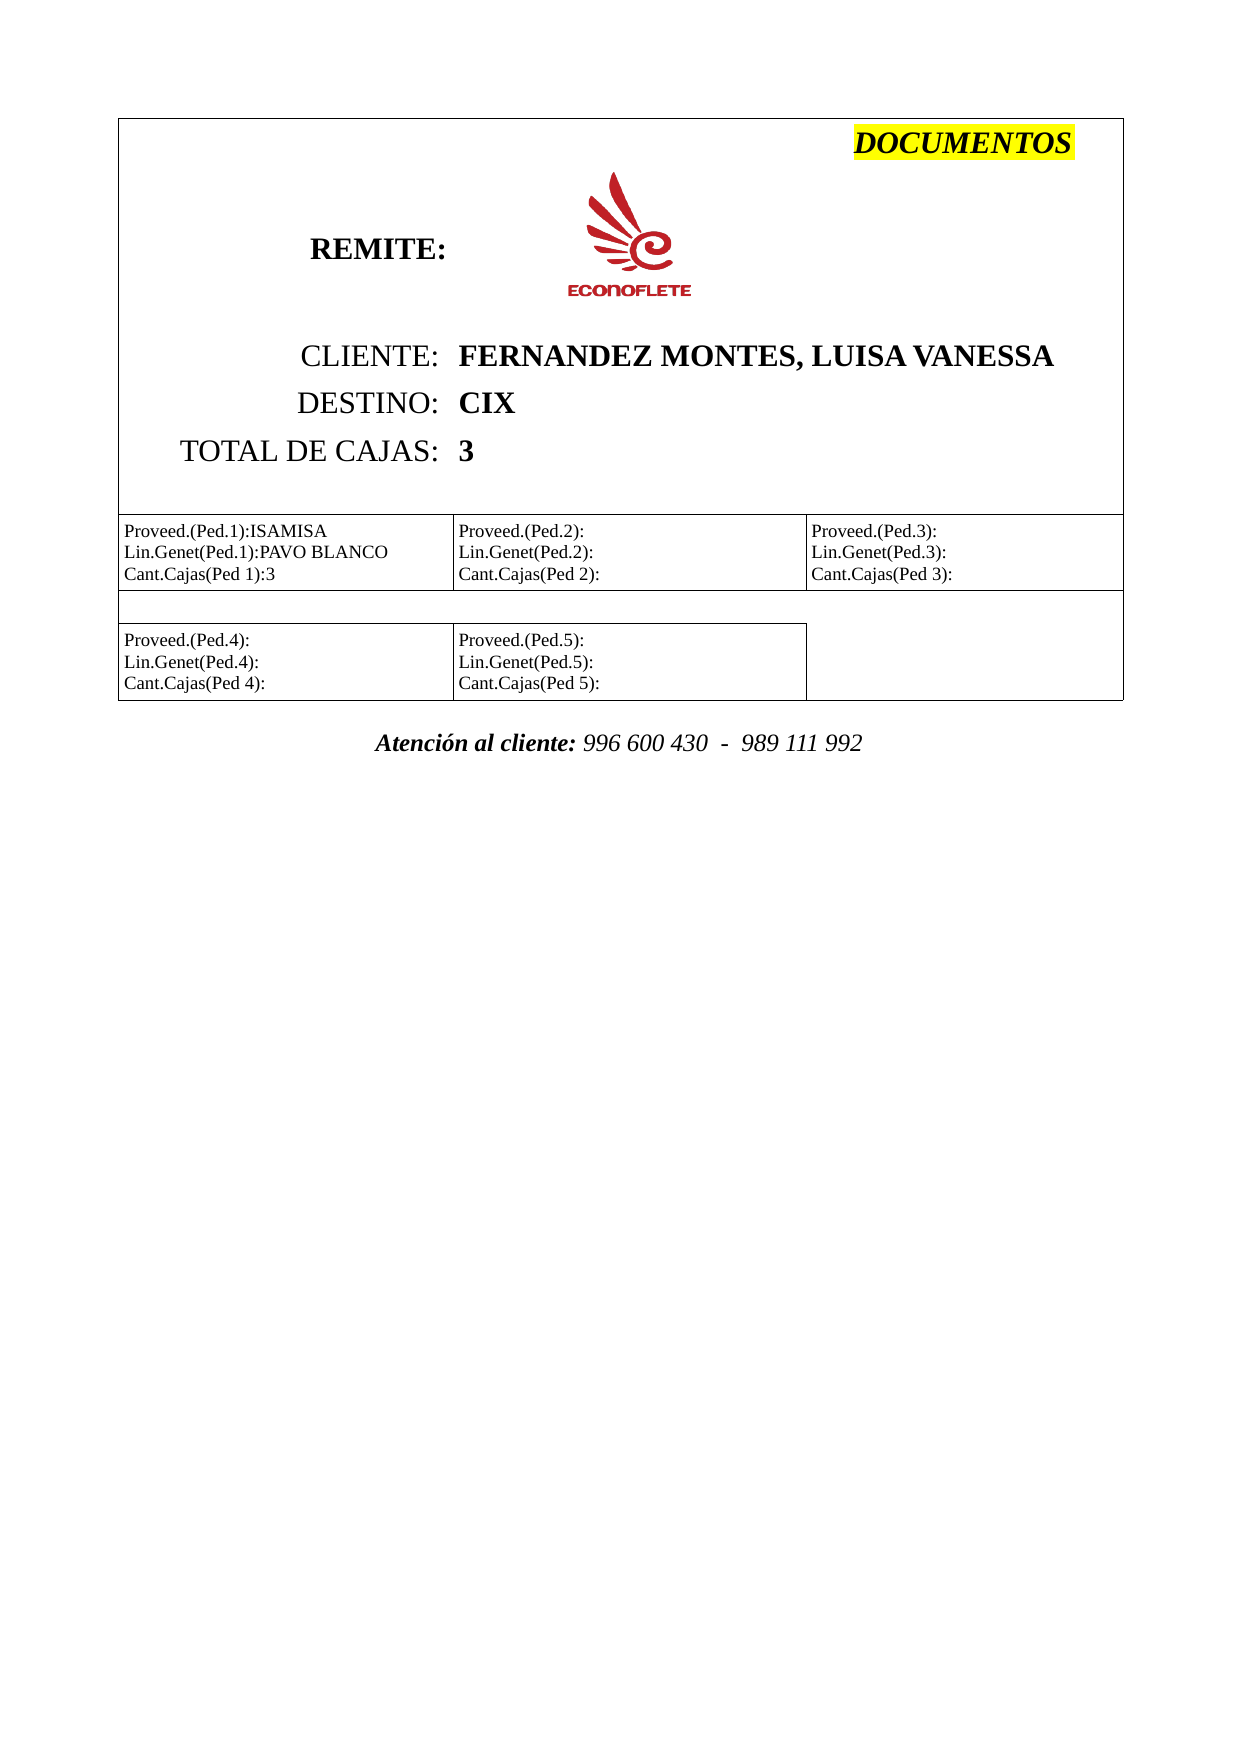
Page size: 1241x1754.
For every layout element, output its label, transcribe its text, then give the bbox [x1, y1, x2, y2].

table_cell CIX [453, 379, 806, 426]
table_cell CLIENTE: [119, 332, 453, 379]
table_cell [806, 474, 1123, 514]
table_cell [806, 379, 1123, 426]
text Atención al cliente: 996 600 430 - 989 111 992 [118, 728, 1122, 757]
table_cell DESTINO: [119, 379, 453, 426]
table_cell [807, 623, 1123, 699]
table_cell [119, 591, 453, 623]
table_cell 3 [453, 426, 1123, 474]
table_header [453, 119, 806, 166]
table_cell [806, 591, 1123, 623]
table_cell FERNANDEZ MONTES, LUISA VANESSA [453, 332, 1123, 379]
table_cell Proveed.(Ped.1):ISAMISA Lin.Genet(Ped.1):PAVO BLANCO Cant.Cajas(Ped 1):3 [119, 515, 453, 590]
table_cell Proveed.(Ped.4): Lin.Genet(Ped.4): Cant.Cajas(Ped 4): [119, 624, 453, 699]
table_cell TOTAL DE CAJAS: [119, 426, 453, 474]
table_cell REMITE: [119, 166, 453, 332]
table_cell [453, 591, 806, 623]
table_cell [119, 474, 453, 514]
table_cell [806, 166, 1123, 332]
table_cell Proveed.(Ped.3): Lin.Genet(Ped.3): Cant.Cajas(Ped 3): [807, 515, 1123, 590]
table_cell [453, 166, 806, 332]
table_cell [453, 474, 806, 514]
table_header [119, 119, 453, 166]
table_header DOCUMENTOS [806, 119, 1123, 166]
picture [552, 171, 707, 297]
table_cell Proveed.(Ped.2): Lin.Genet(Ped.2): Cant.Cajas(Ped 2): [454, 515, 806, 590]
table_cell Proveed.(Ped.5): Lin.Genet(Ped.5): Cant.Cajas(Ped 5): [454, 624, 806, 699]
